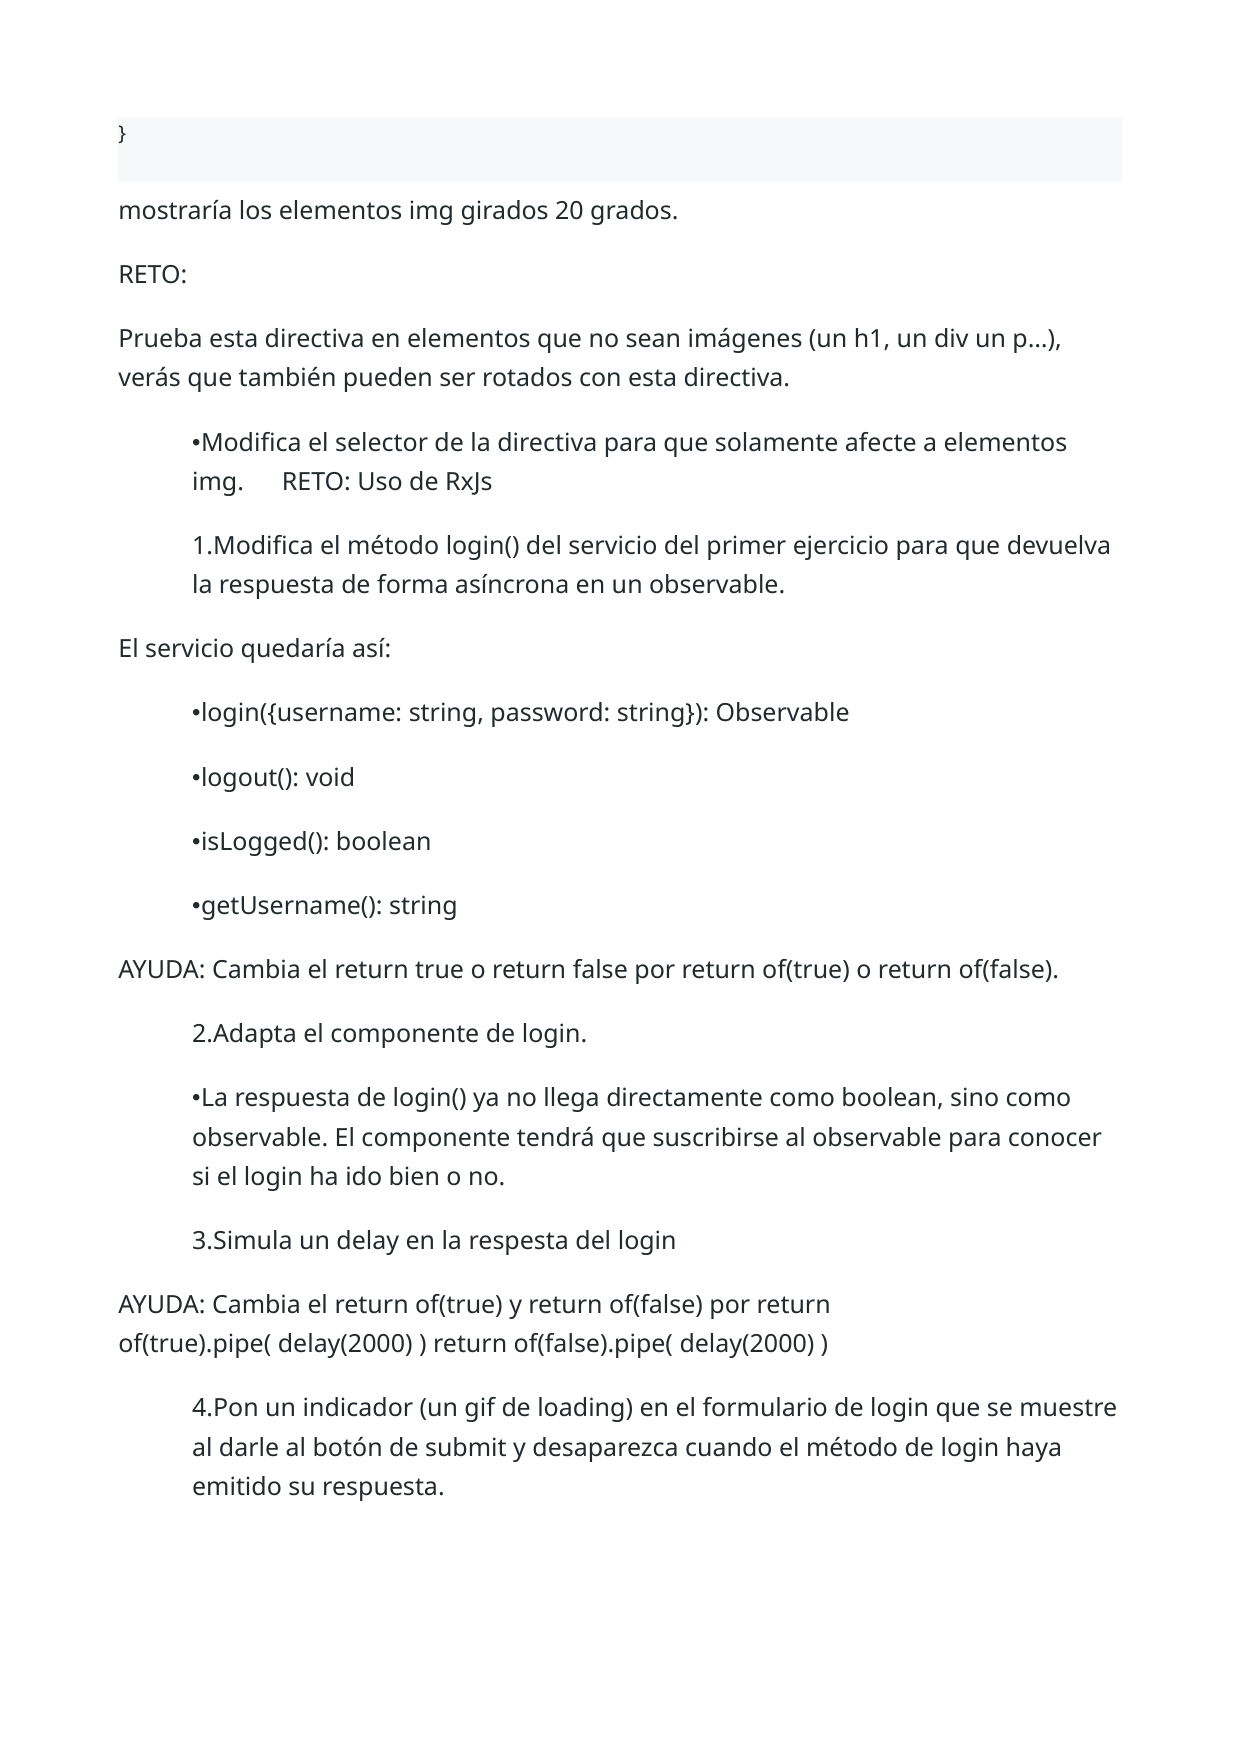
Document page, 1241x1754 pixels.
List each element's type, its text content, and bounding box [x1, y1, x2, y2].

list Simula un delay en la respesta del login [118, 1222, 1122, 1257]
list Adapta el componente de login. [118, 1016, 1122, 1050]
list getUsername(): string [118, 887, 1122, 922]
text AYUDA: Cambia el return of(true) y return of(false) por return of(true).pipe( delay(2000) ) return of(false).pipe( delay(2000) ) [118, 1287, 1122, 1360]
text RETO: [118, 257, 1122, 291]
text AYUDA: Cambia el return true o return false por return of(true) o return of(false). [118, 952, 1122, 986]
text } [118, 118, 1122, 146]
list Modifica el selector de la directiva para que solamente afecte a elementos img. RETO: Uso de RxJs [118, 424, 1122, 497]
list Pon un indicador (un gif de loading) en el formulario de login que se muestre al darle al botón de submit y desaparezca cuando el método de login haya emitido su respuesta. [118, 1390, 1122, 1502]
text mostraría los elementos img girados 20 grados. [118, 192, 1122, 227]
list login({username: string, password: string}): Observable [118, 695, 1122, 729]
list isLogged(): boolean [118, 823, 1122, 857]
text El servicio quedaría así: [118, 631, 1122, 665]
list La respuesta de login() ya no llega directamente como boolean, sino como observable. El componente tendrá que suscribirse al observable para conocer si el login ha ido bien o no. [118, 1080, 1122, 1192]
list Modifica el método login() del servicio del primer ejercicio para que devuelva la respuesta de forma asíncrona en un observable. [118, 527, 1122, 601]
list logout(): void [118, 759, 1122, 793]
text Prueba esta directiva en elementos que no sean imágenes (un h1, un div un p…), verás que también pueden ser rotados con esta directiva. [118, 321, 1122, 394]
